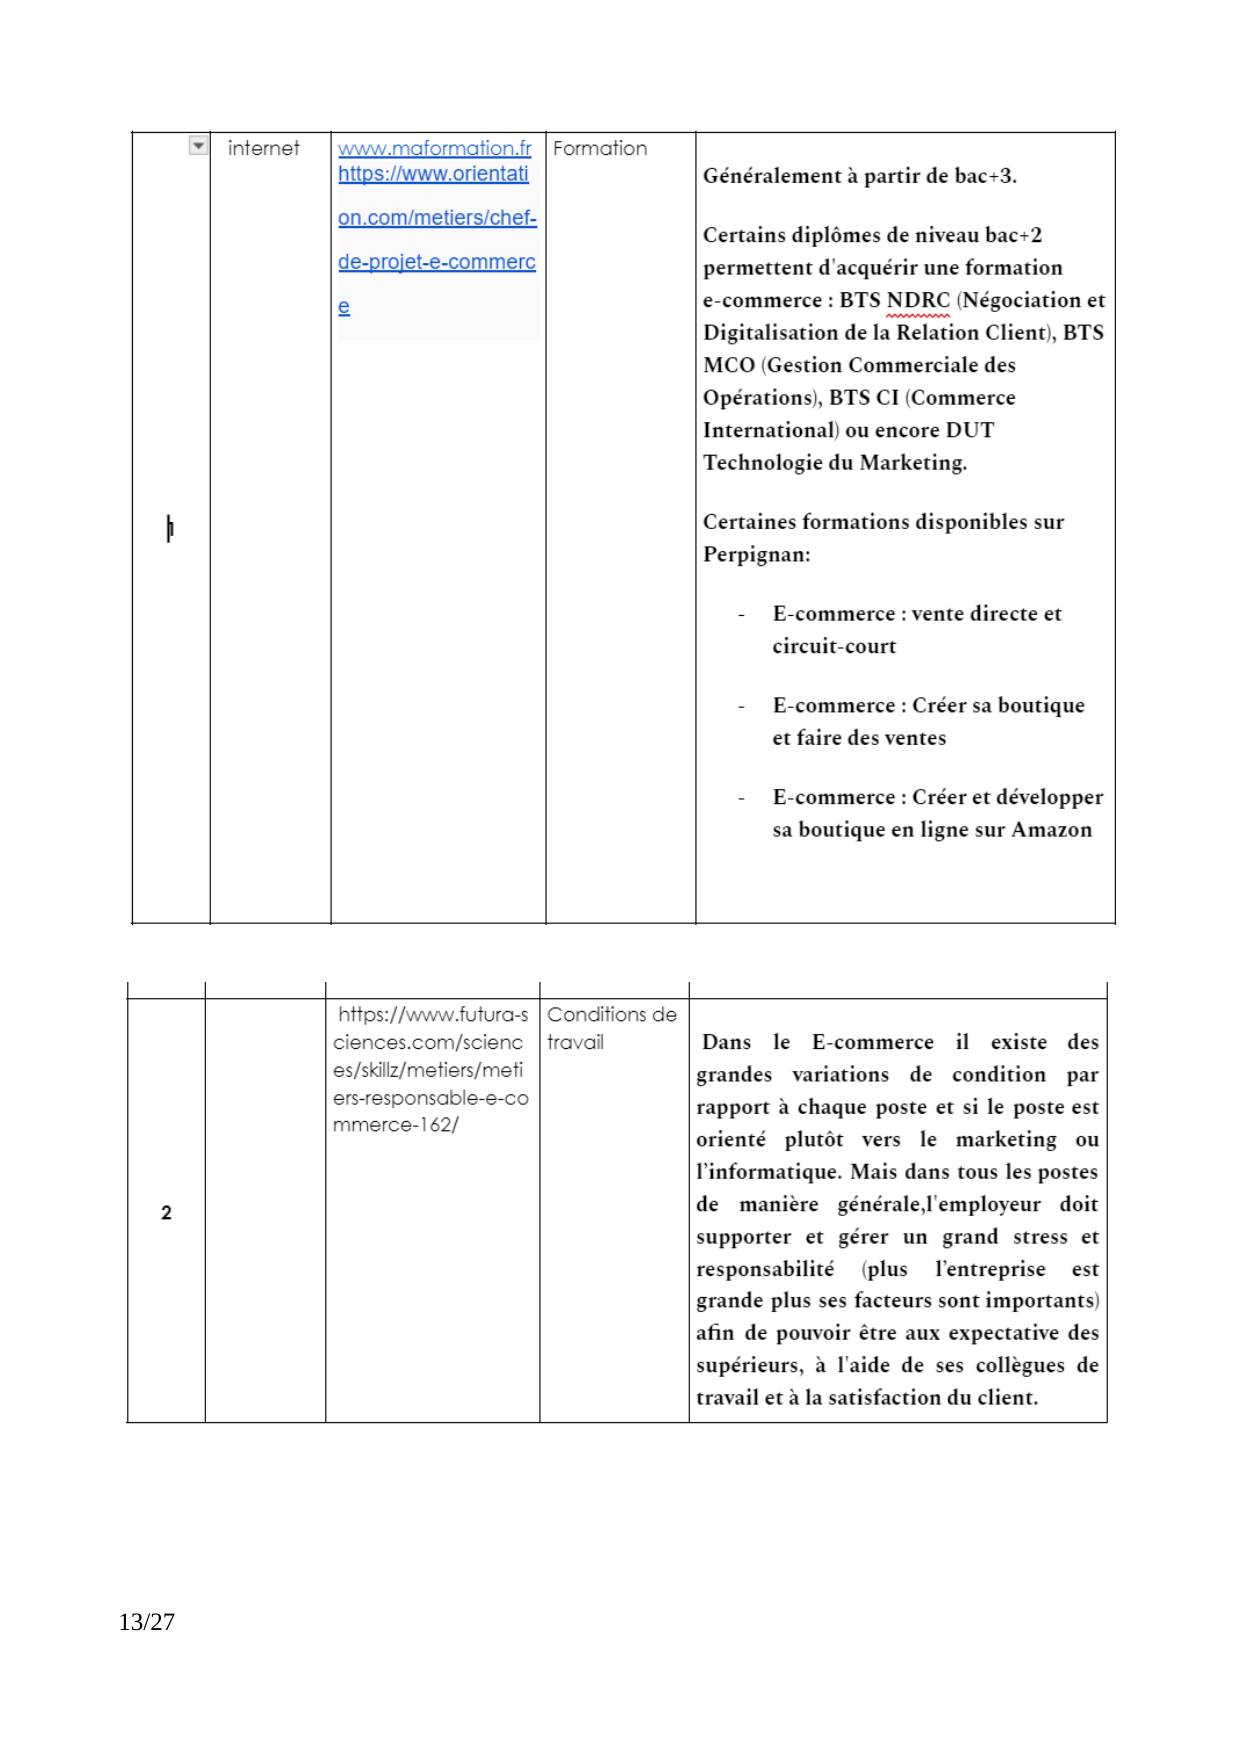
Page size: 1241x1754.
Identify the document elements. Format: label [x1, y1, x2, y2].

picture [118, 982, 1123, 1436]
picture [118, 118, 1123, 925]
